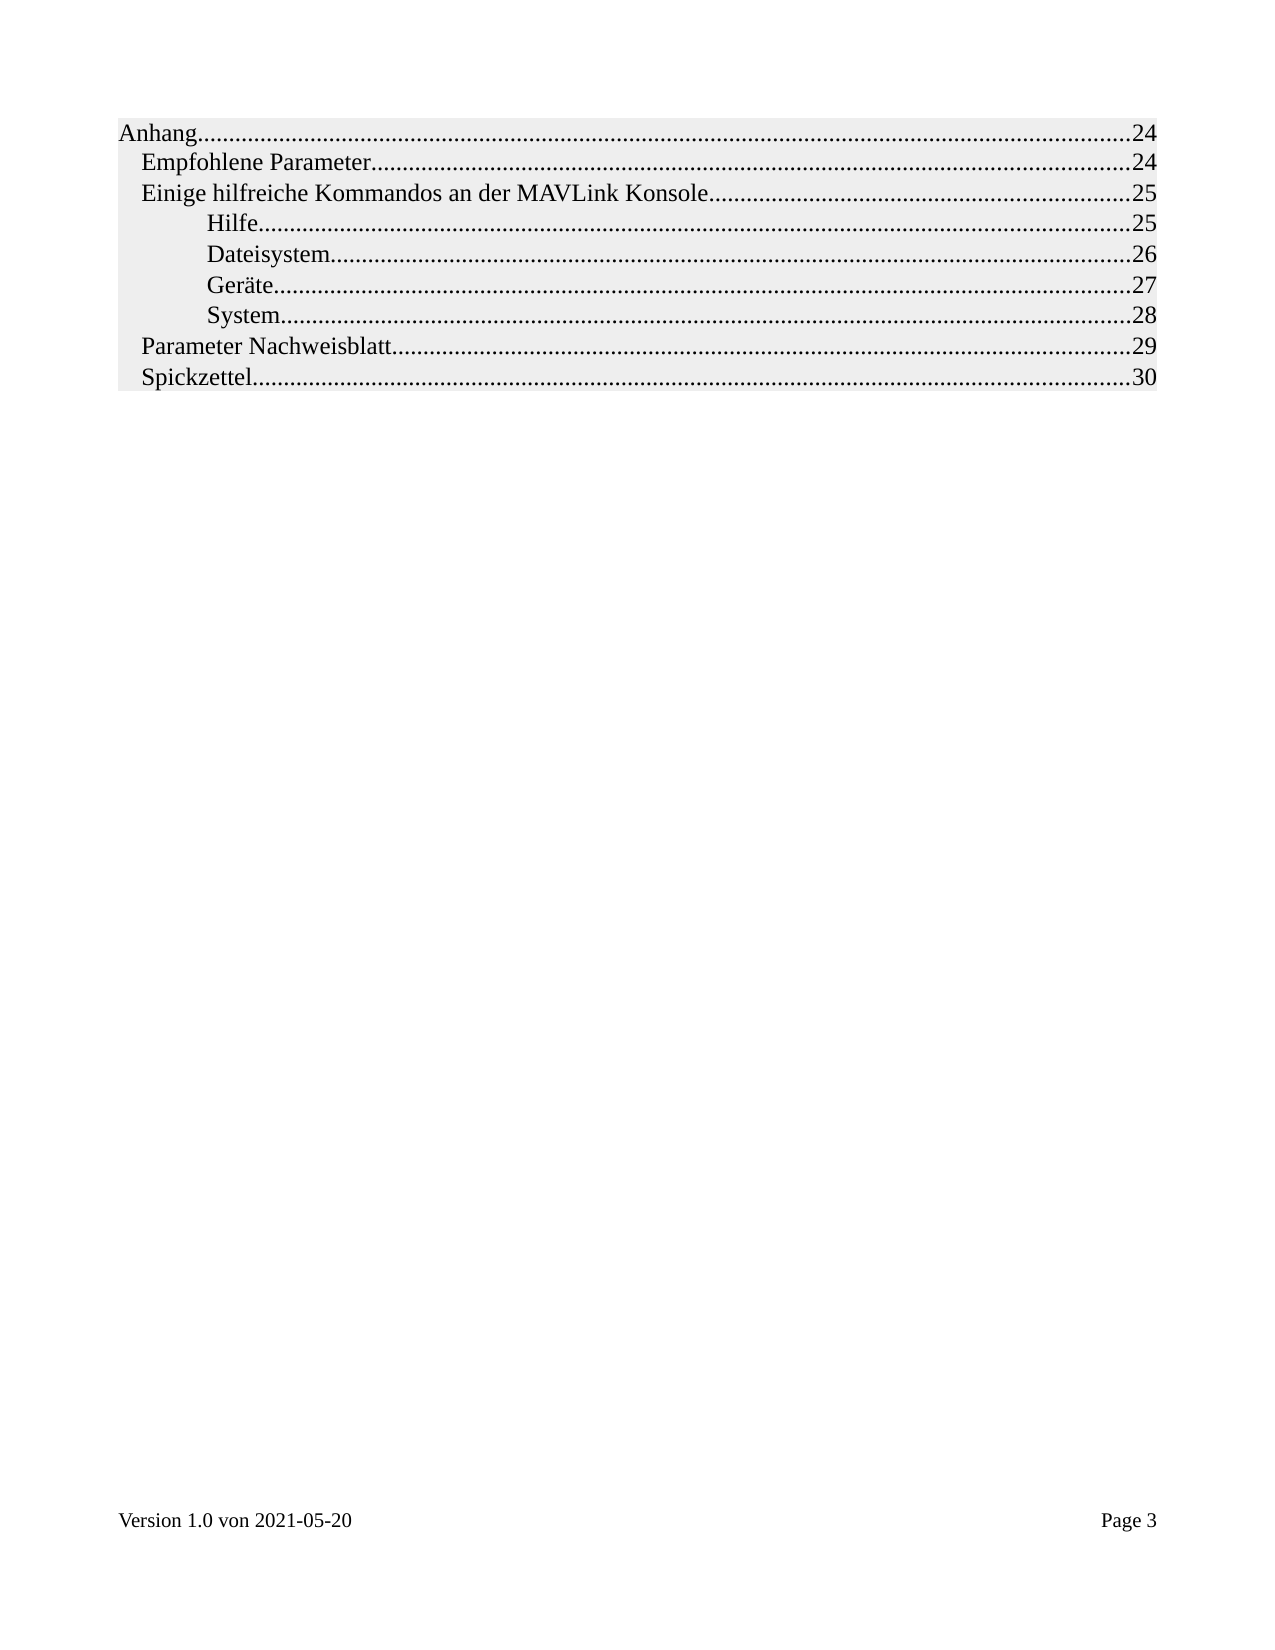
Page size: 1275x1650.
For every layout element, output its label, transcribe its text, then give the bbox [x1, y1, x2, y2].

text Dateisystem 26 [207, 239, 1157, 268]
text Anhang 24 [118, 118, 1157, 147]
text Parameter Nachweisblatt 29 [141, 331, 1157, 360]
text Empfohlene Parameter 24 [141, 147, 1157, 176]
text System 28 [207, 301, 1157, 329]
text Einige hilfreiche Kommandos an der MAVLink Konsole 25 [141, 178, 1157, 206]
text Geräte 27 [207, 270, 1157, 298]
text Spickzettel 30 [141, 362, 1157, 391]
text Hilfe 25 [207, 208, 1157, 237]
